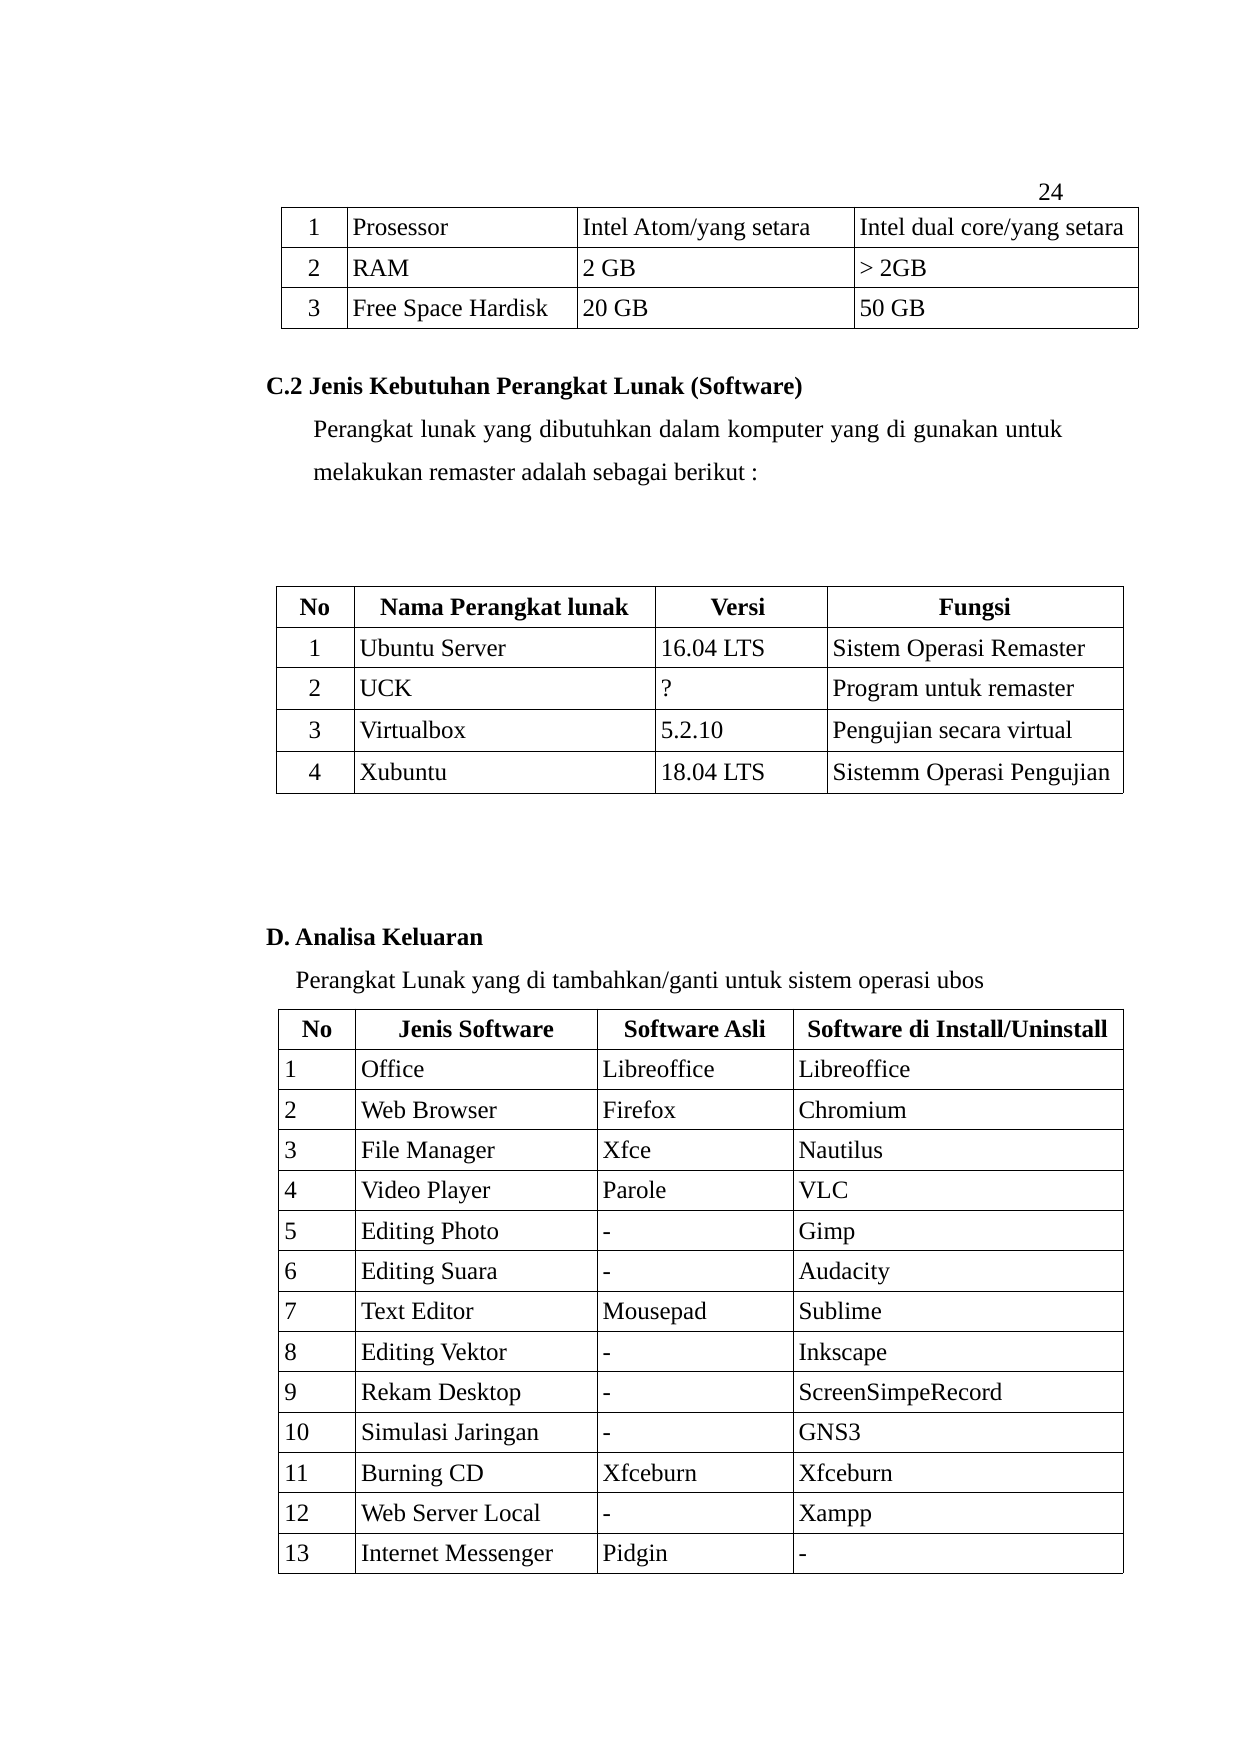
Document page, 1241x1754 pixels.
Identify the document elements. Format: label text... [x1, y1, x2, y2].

table_cell UCK [355, 668, 655, 709]
table_cell Audacity [794, 1251, 1123, 1291]
table_cell Simulasi Jaringan [356, 1413, 597, 1452]
table_cell 2 [282, 248, 347, 287]
table_header No [279, 1010, 355, 1049]
table_cell 2 [277, 668, 354, 709]
table_cell 5 [279, 1211, 355, 1250]
table_header No [277, 587, 354, 627]
table_cell VLC [794, 1171, 1123, 1210]
table_cell GNS3 [794, 1413, 1123, 1452]
table_cell 3 [279, 1130, 355, 1170]
table_cell 8 [279, 1332, 355, 1371]
table_cell Editing Photo [356, 1211, 597, 1250]
table_cell Text Editor [356, 1292, 597, 1331]
table_cell File Manager [356, 1130, 597, 1170]
text C.2 Jenis Kebutuhan Perangkat Lunak (Software) [266, 371, 1063, 399]
table_cell Sistemm Operasi Pengujian [828, 752, 1123, 793]
table_cell 12 [279, 1493, 355, 1532]
table_cell - [598, 1493, 793, 1532]
text D. Analisa Keluaran [266, 922, 1063, 951]
table_cell 4 [279, 1171, 355, 1210]
table_cell Video Player [356, 1171, 597, 1210]
table_cell Web Browser [356, 1090, 597, 1129]
table_cell 20 GB [578, 288, 854, 328]
table_cell - [598, 1251, 793, 1291]
table_cell 3 [282, 288, 347, 328]
table_cell - [598, 1211, 793, 1250]
table_cell 5.2.10 [656, 710, 827, 751]
table_cell Pengujian secara virtual [828, 710, 1123, 751]
table_cell 7 [279, 1292, 355, 1331]
table_cell 11 [279, 1453, 355, 1492]
table_cell Xfceburn [794, 1453, 1123, 1492]
table_cell 9 [279, 1372, 355, 1412]
table_header Jenis Software [356, 1010, 597, 1049]
table_cell ScreenSimpeRecord [794, 1372, 1123, 1412]
table_cell 4 [277, 752, 354, 793]
text Perangkat Lunak yang di tambahkan/ganti untuk sistem operasi ubos [295, 965, 1063, 994]
table_cell ? [656, 668, 827, 709]
table_cell Internet Messenger [356, 1534, 597, 1573]
table_cell 3 [277, 710, 354, 751]
table_cell 1 [282, 208, 347, 247]
table_cell Virtualbox [355, 710, 655, 751]
table_cell Intel Atom/yang setara [578, 208, 854, 247]
table_header Software di Install/Uninstall [794, 1010, 1123, 1049]
table_header Software Asli [598, 1010, 793, 1049]
table_cell RAM [348, 248, 577, 287]
table_cell 2 [279, 1090, 355, 1129]
table_cell Firefox [598, 1090, 793, 1129]
table_cell Intel dual core/yang setara [855, 208, 1138, 247]
table_cell 6 [279, 1251, 355, 1291]
table_cell Parole [598, 1171, 793, 1210]
table_cell Xampp [794, 1493, 1123, 1532]
table_cell - [598, 1413, 793, 1452]
table_cell 2 GB [578, 248, 854, 287]
table_header Versi [656, 587, 827, 627]
table_cell Xfce [598, 1130, 793, 1170]
table_cell Libreoffice [598, 1050, 793, 1089]
table_cell Editing Suara [356, 1251, 597, 1291]
table_cell Sistem Operasi Remaster [828, 628, 1123, 667]
table_cell Chromium [794, 1090, 1123, 1129]
text Perangkat lunak yang dibutuhkan dalam komputer yang di gunakan untuk melakukan remaster adalah sebagai berikut : [313, 414, 1063, 486]
table_cell 18.04 LTS [656, 752, 827, 793]
table_cell Gimp [794, 1211, 1123, 1250]
table_cell Sublime [794, 1292, 1123, 1331]
table_cell - [598, 1332, 793, 1371]
table_header Nama Perangkat lunak [355, 587, 655, 627]
table_cell 16.04 LTS [656, 628, 827, 667]
table_cell Nautilus [794, 1130, 1123, 1170]
table_cell 1 [279, 1050, 355, 1089]
table_cell Xubuntu [355, 752, 655, 793]
table_cell - [598, 1372, 793, 1412]
table_cell Editing Vektor [356, 1332, 597, 1371]
table_cell Burning CD [356, 1453, 597, 1492]
table_cell - [794, 1534, 1123, 1573]
table_cell Rekam Desktop [356, 1372, 597, 1412]
table_cell 10 [279, 1413, 355, 1452]
table_cell Xfceburn [598, 1453, 793, 1492]
table_cell > 2GB [855, 248, 1138, 287]
table_cell 1 [277, 628, 354, 667]
table_cell Program untuk remaster [828, 668, 1123, 709]
table_cell Pidgin [598, 1534, 793, 1573]
table_cell Free Space Hardisk [348, 288, 577, 328]
table_cell Prosessor [348, 208, 577, 247]
table_cell 50 GB [855, 288, 1138, 328]
table_cell 13 [279, 1534, 355, 1573]
table_cell Inkscape [794, 1332, 1123, 1371]
table_cell Web Server Local [356, 1493, 597, 1532]
table_cell Office [356, 1050, 597, 1089]
table_cell Mousepad [598, 1292, 793, 1331]
table_header Fungsi [828, 587, 1123, 627]
table_cell Ubuntu Server [355, 628, 655, 667]
table_cell Libreoffice [794, 1050, 1123, 1089]
